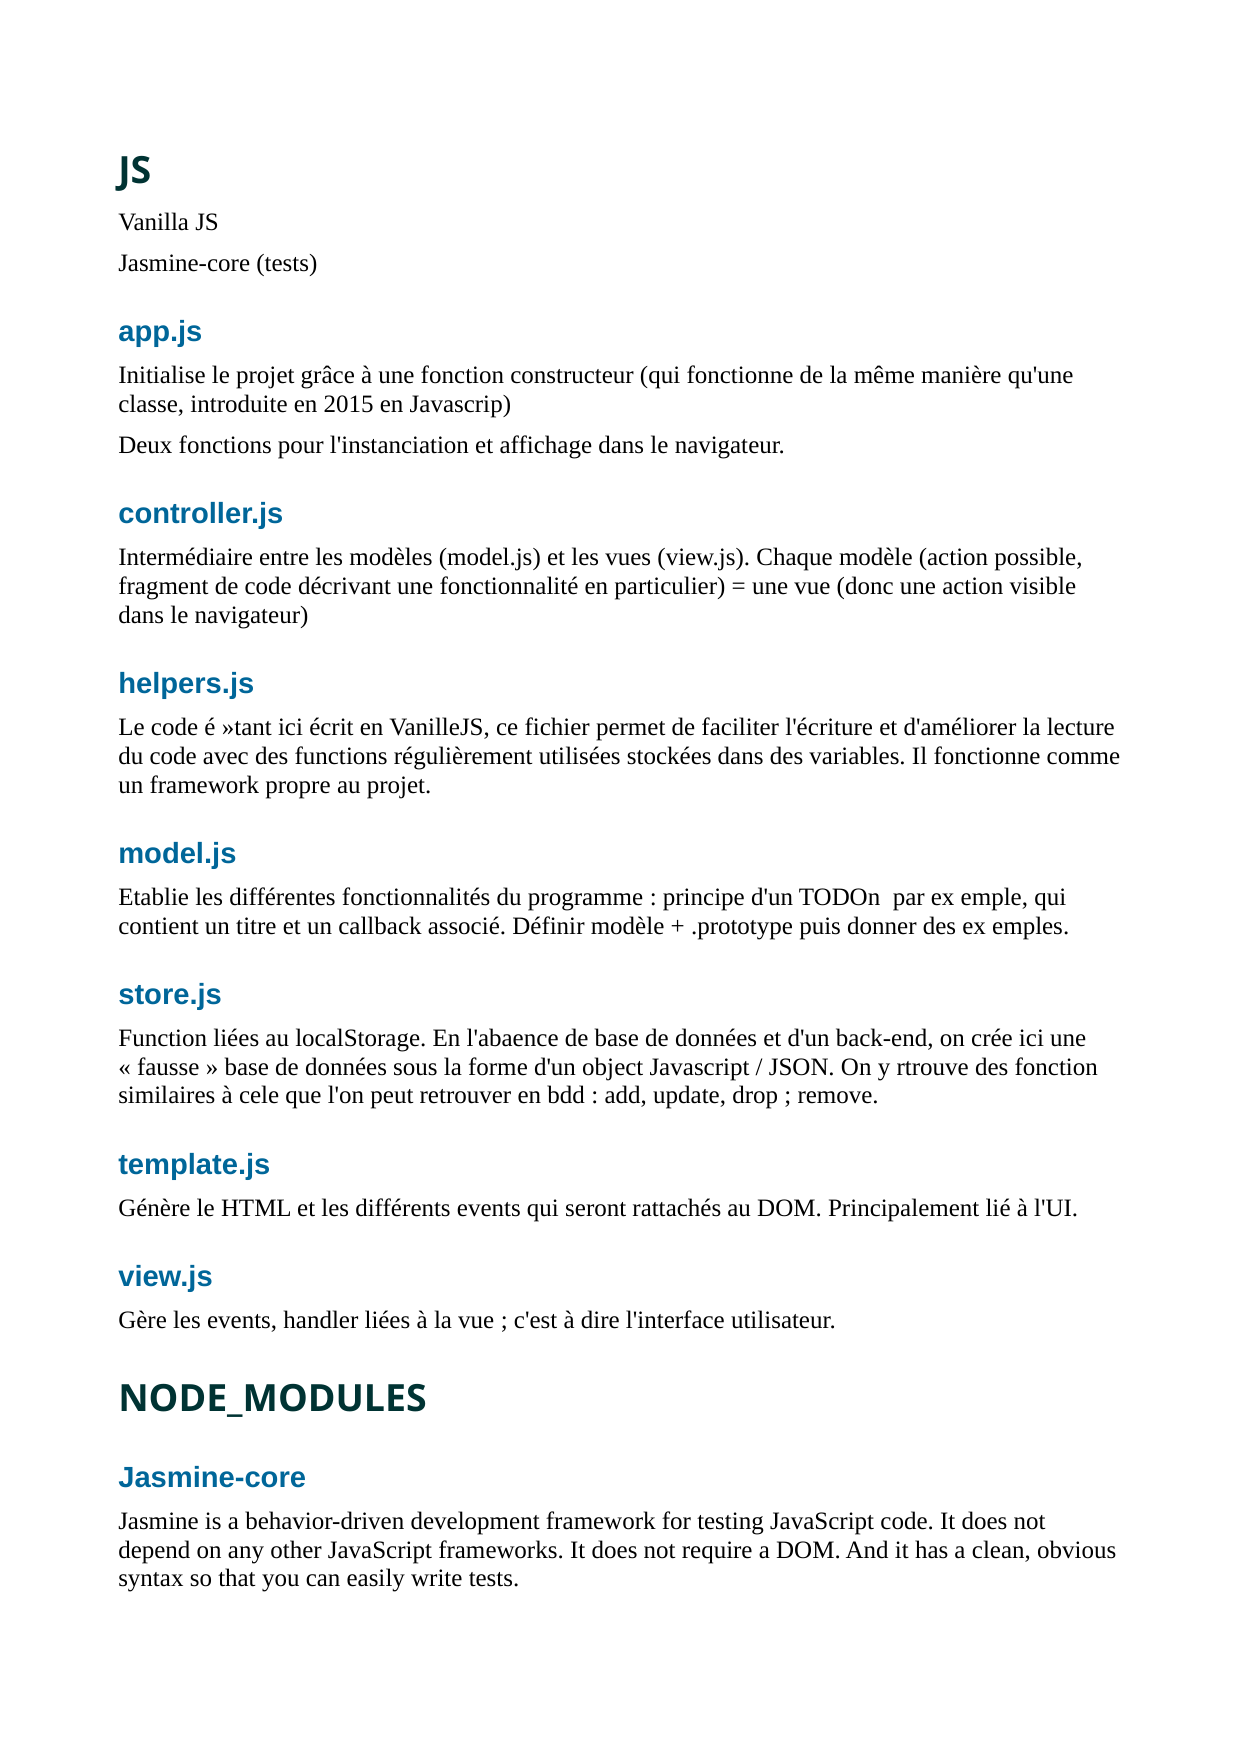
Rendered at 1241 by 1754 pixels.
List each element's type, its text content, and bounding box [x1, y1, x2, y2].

text Gère les events, handler liées à la vue ; c'est à dire l'interface utilisateur. [118, 1305, 1122, 1334]
text Intermédiaire entre les modèles (model.js) et les vues (view.js). Chaque modèle (action possible, fragment de code décrivant une fonctionnalité en particulier) = une vue (donc une action visible dans le navigateur) [118, 542, 1122, 629]
subtitle app.js [118, 314, 1122, 348]
text Jasmine-core (tests) [118, 248, 1122, 277]
text Vanilla JS [118, 207, 1122, 235]
subtitle controller.js [118, 496, 1122, 530]
subtitle helpers.js [118, 666, 1122, 700]
subtitle store.js [118, 977, 1122, 1011]
text Le code é »tant ici écrit en VanilleJS, ce fichier permet de faciliter l'écriture et d'améliorer la lecture du code avec des functions régulièrement utilisées stockées dans des variables. Il fonctionne comme un framework propre au projet. [118, 712, 1122, 798]
subtitle model.js [118, 836, 1122, 869]
subtitle NODE_MODULES [118, 1371, 1122, 1422]
text Génère le HTML et les différents events qui seront rattachés au DOM. Principalement lié à l'UI. [118, 1193, 1122, 1222]
text Initialise le projet grâce à une fonction constructeur (qui fonctionne de la même manière qu'une classe, introduite en 2015 en Javascrip) [118, 360, 1122, 418]
subtitle JS [118, 143, 1122, 194]
text Etablie les différentes fonctionnalités du programme : principe d'un TODOn par ex emple, qui contient un titre et un callback associé. Définir modèle + .prototype puis donner des ex emples. [118, 882, 1122, 939]
text Function liées au localStorage. En l'abaence de base de données et d'un back-end, on crée ici une « fausse » base de données sous la forme d'un object Javascript / JSON. On y rtrouve des fonction similaires à cele que l'on peut retrouver en bdd : add, update, drop ; remove. [118, 1023, 1122, 1109]
text Jasmine is a behavior-driven development framework for testing JavaScript code. It does not depend on any other JavaScript frameworks. It does not require a DOM. And it has a clean, obvious syntax so that you can easily write tests. [118, 1506, 1122, 1592]
subtitle Jasmine-core [118, 1460, 1122, 1493]
subtitle template.js [118, 1147, 1122, 1180]
subtitle view.js [118, 1259, 1122, 1293]
text Deux fonctions pour l'instanciation et affichage dans le navigateur. [118, 430, 1122, 459]
